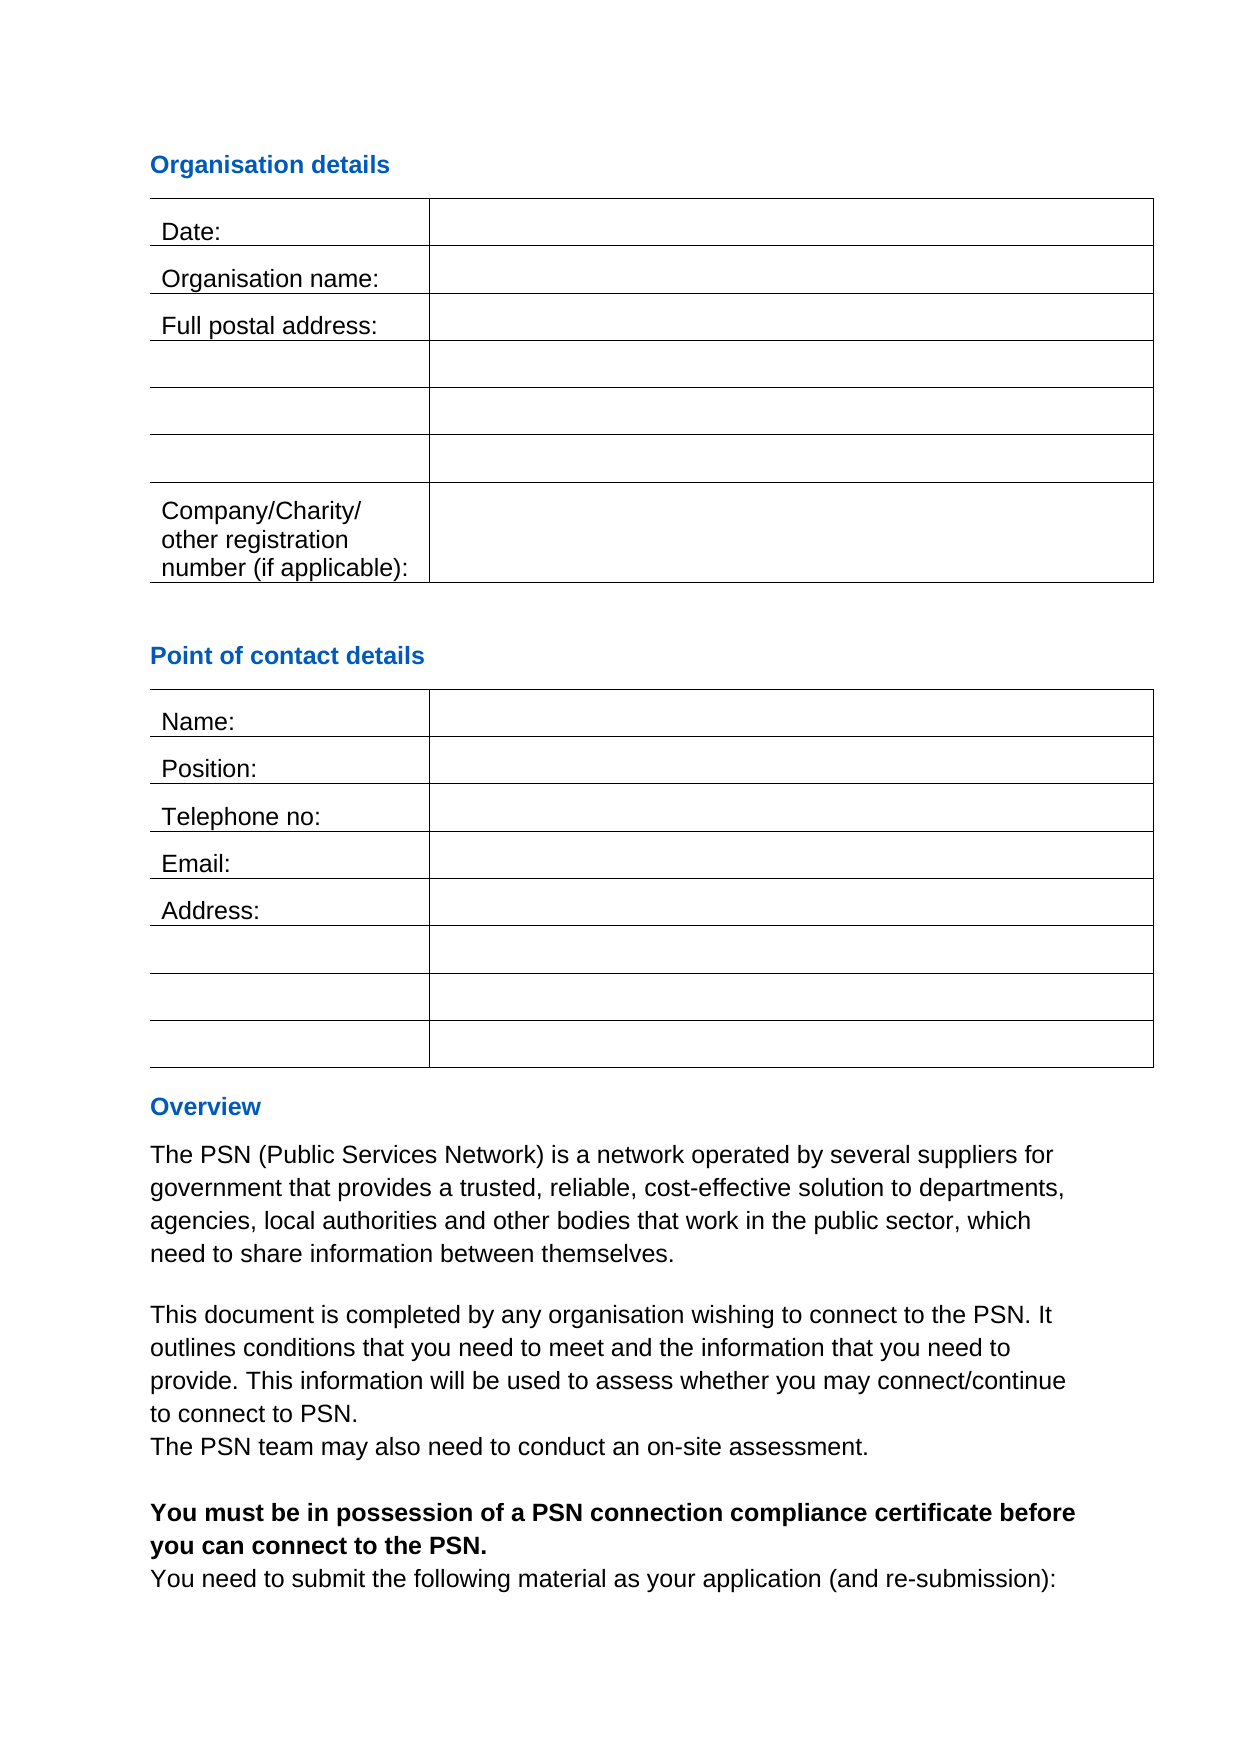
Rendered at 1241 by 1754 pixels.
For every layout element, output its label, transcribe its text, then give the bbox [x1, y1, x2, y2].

table_cell [430, 832, 1153, 878]
table_cell [150, 926, 429, 972]
table_cell [430, 879, 1153, 925]
table_header [430, 690, 1153, 736]
text You must be in possession of a PSN connection compliance certificate before you can connect to the PSN. [150, 1498, 1090, 1559]
table_cell [430, 246, 1153, 292]
table_cell Address: [150, 879, 429, 925]
table_cell [430, 784, 1153, 831]
table_cell [430, 737, 1153, 783]
text Organisation details [150, 150, 1090, 179]
table_cell [430, 926, 1153, 972]
table_cell [430, 483, 1153, 582]
table_cell Email: [150, 832, 429, 878]
table_cell [430, 294, 1153, 340]
table_header Date: [150, 199, 429, 245]
table_cell [150, 435, 429, 482]
text The PSN (Public Services Network) is a network operated by several suppliers for government that provides a trusted, reliable, cost-effective solution to departments, agencies, local authorities and other bodies that work in the public sector, which need to share information between themselves. [150, 1140, 1090, 1268]
table_cell [150, 974, 429, 1020]
table_header [430, 199, 1153, 245]
table_cell Telephone no: [150, 784, 429, 831]
table_cell Company/Charity/other registration number (if applicable): [150, 483, 429, 582]
table_cell [150, 1021, 429, 1067]
text The PSN team may also need to conduct an on-site assessment. [150, 1432, 1090, 1461]
table_cell Position: [150, 737, 429, 783]
table_header Name: [150, 690, 429, 736]
table_cell [430, 388, 1153, 434]
table_cell [430, 341, 1153, 387]
table_cell [150, 341, 429, 387]
table_cell Organisation name: [150, 246, 429, 292]
table_cell [150, 388, 429, 434]
text Point of contact details [150, 641, 1090, 669]
text Overview [150, 1092, 1090, 1121]
text You need to submit the following material as your application (and re-submission): [150, 1564, 1090, 1593]
table_cell [430, 435, 1153, 482]
table_cell Full postal address: [150, 294, 429, 340]
text This document is completed by any organisation wishing to connect to the PSN. It outlines conditions that you need to meet and the information that you need to provide. This information will be used to assess whether you may connect/continue to connect to PSN. [150, 1300, 1090, 1427]
table_cell [430, 1021, 1153, 1067]
table_cell [430, 974, 1153, 1020]
